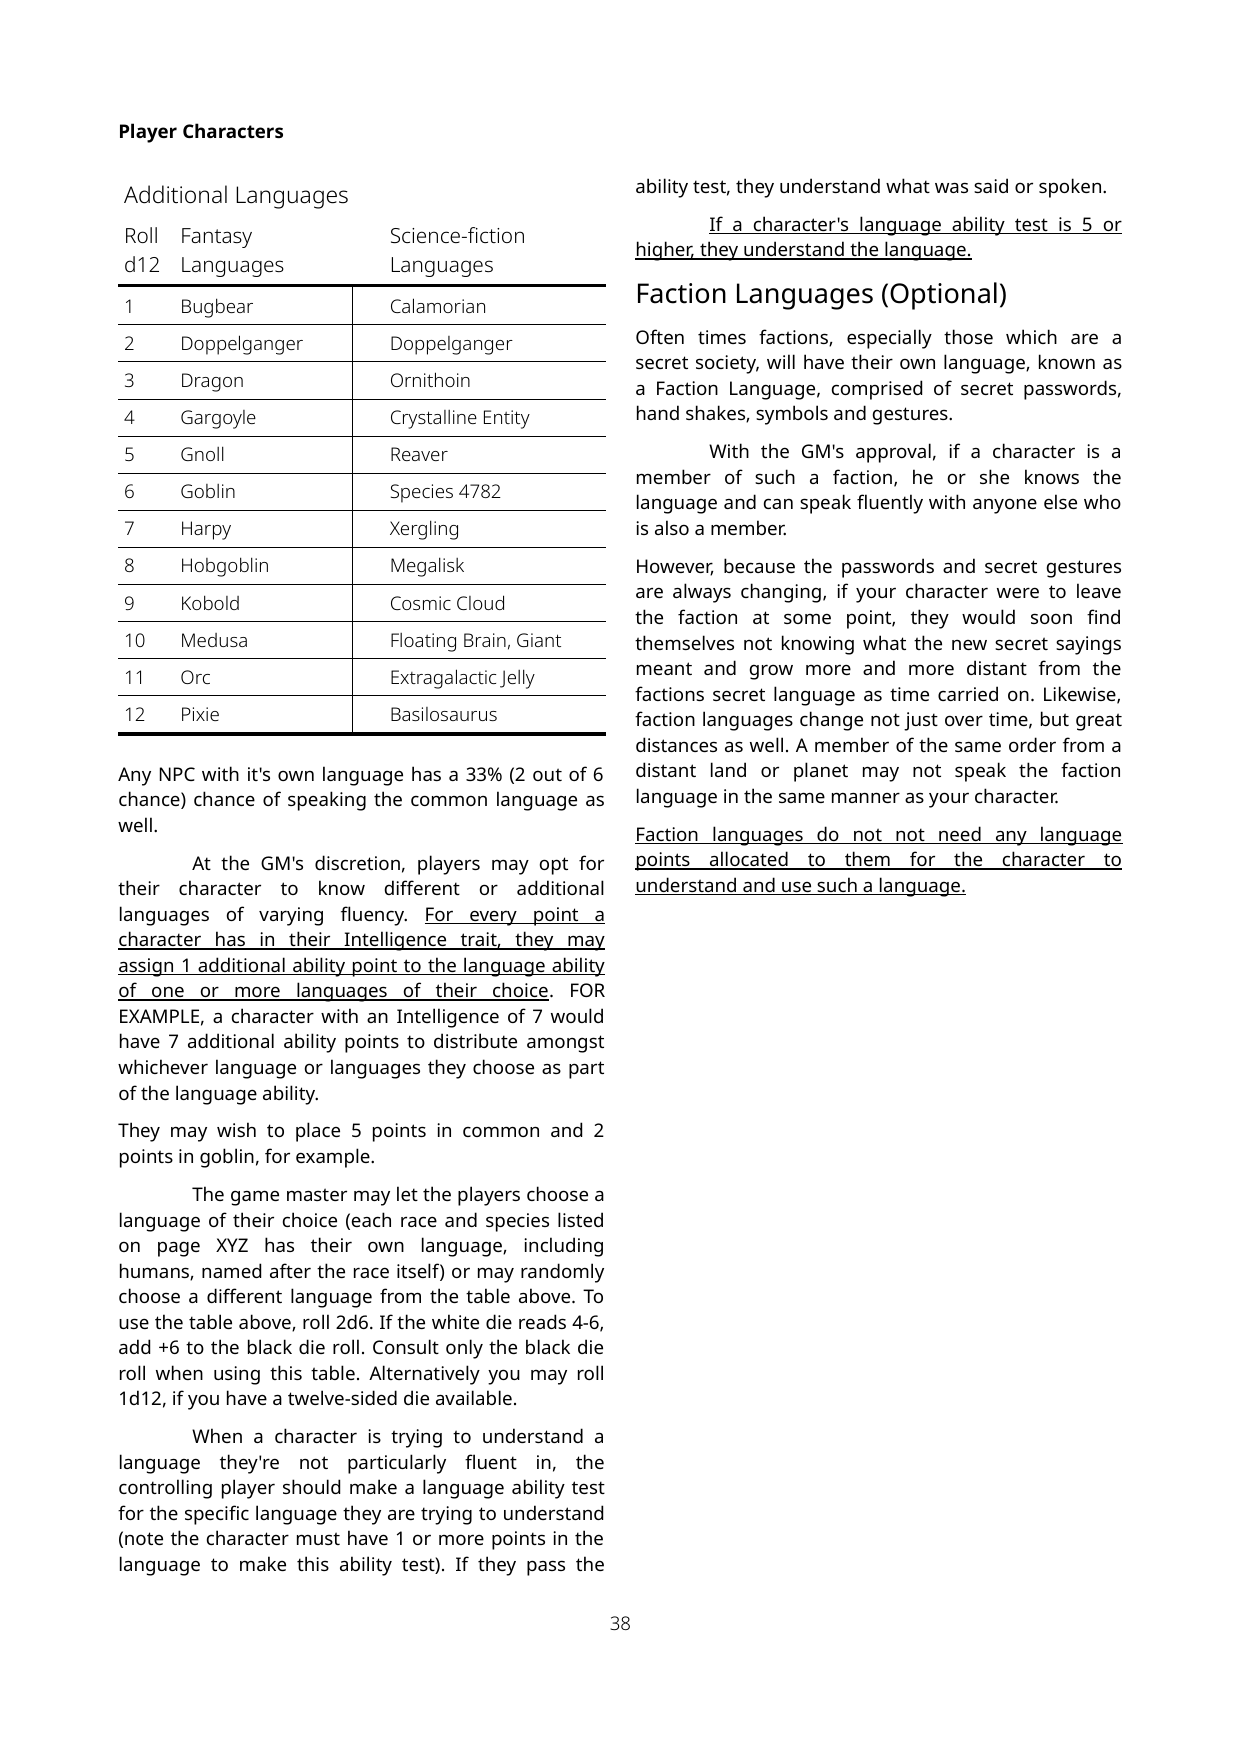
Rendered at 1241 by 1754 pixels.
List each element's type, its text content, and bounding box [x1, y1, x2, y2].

table_cell Crystalline Entity [384, 400, 606, 436]
table_cell Orc [174, 659, 352, 695]
text points allocated to them for the character to [635, 844, 1122, 868]
table_cell [353, 696, 384, 732]
table_cell 7 [118, 511, 174, 547]
table_cell 2 [118, 325, 174, 361]
table_cell Doppelganger [174, 325, 352, 361]
text Faction Languages (Optional) [635, 275, 1122, 312]
text When a character is trying to understand a language they're not particularly fluent in, the controlling player should make a language ability test for the specific language they are trying to understand (note the character must have 1 or more points in the language to make this ability test). If they pass the [118, 1423, 605, 1577]
table_cell 5 [118, 437, 174, 473]
text ability test, they understand what was said or spoken. [635, 173, 1122, 199]
table_cell Xergling [384, 511, 606, 547]
table_cell 6 [118, 474, 174, 510]
text understand and use such a language. [635, 870, 1122, 897]
table_cell Bugbear [174, 287, 352, 324]
table_cell Extragalactic Jelly [384, 659, 606, 695]
table_cell [353, 400, 384, 436]
table_cell Reaver [384, 437, 606, 473]
table_header Additional Languages [118, 173, 606, 216]
table_cell 11 [118, 659, 174, 695]
table_cell Fantasy Languages [174, 216, 352, 284]
table_cell Dragon [174, 362, 352, 398]
table_cell [353, 474, 384, 510]
table_cell Basilosaurus [384, 696, 606, 732]
table_cell Medusa [174, 622, 352, 658]
table_cell Science-fiction Languages [384, 216, 606, 284]
table_cell Floating Brain, Giant [384, 622, 606, 658]
table_cell 9 [118, 585, 174, 621]
text With the GM's approval, if a character is a member of such a faction, he or she knows the language and can speak fluently with anyone else who is also a member. [635, 439, 1122, 541]
table_cell Kobold [174, 585, 352, 621]
table_cell 12 [118, 696, 174, 732]
table_cell Roll d12 [118, 216, 174, 284]
table_cell [353, 548, 384, 584]
table_cell Pixie [174, 696, 352, 732]
table_cell [353, 511, 384, 547]
table_cell Calamorian [384, 287, 606, 324]
table_cell Cosmic Cloud [384, 585, 606, 621]
table_cell Harpy [174, 511, 352, 547]
table_cell [353, 659, 384, 695]
text Faction languages do not not need any language [635, 821, 1122, 843]
text Often times factions, especially those which are a secret society, will have their own language, known as a Faction Language, comprised of secret passwords, hand shakes, symbols and gestures. [635, 324, 1122, 426]
table_cell Megalisk [384, 548, 606, 584]
table_cell Species 4782 [384, 474, 606, 510]
table_cell [353, 362, 384, 398]
table_cell [353, 216, 384, 284]
table_cell [353, 437, 384, 473]
text of one or more languages of their choice. FOR EXAMPLE, a character with an Intelligence of 7 would have 7 additional ability points to distribute amongst whichever language or languages they choose as part of the language ability. [118, 975, 605, 1105]
text They may wish to place 5 points in common and 2 points in goblin, for example. [118, 1118, 605, 1169]
table_cell [353, 325, 384, 361]
table_cell [353, 622, 384, 658]
table_cell 4 [118, 400, 174, 436]
table_cell 1 [118, 287, 174, 324]
text Any NPC with it's own language has a 33% (2 out of 6 chance) chance of speaking the common language as well. [118, 736, 605, 838]
text At the GM's discretion, players may opt for their character to know different or additional languages of varying fluency. For every point a character has in their Intelligence trait, they may [118, 850, 605, 948]
table_cell [353, 585, 384, 621]
table_cell Gargoyle [174, 400, 352, 436]
text The game master may let the players choose a language of their choice (each race and species listed on page XYZ has their own language, including humans, named after the race itself) or may randomly choose a different language from the table above. To use the table above, roll 2d6. If the white die reads 4-6, add +6 to the black die roll. Consult only the black die roll when using this table. Alternatively you may roll 1d12, if you have a twelve-sided die available. [118, 1181, 605, 1411]
table_cell Goblin [174, 474, 352, 510]
text If a character's language ability test is 5 or higher, they understand the language. [635, 211, 1122, 262]
table_cell 8 [118, 548, 174, 584]
text assign 1 additional ability point to the language ability [118, 950, 605, 974]
table_cell Hobgoblin [174, 548, 352, 584]
table_cell Gnoll [174, 437, 352, 473]
table_cell 10 [118, 622, 174, 658]
table_cell Ornithoin [384, 362, 606, 398]
table_cell [353, 287, 384, 324]
text However, because the passwords and secret gestures are always changing, if your character were to leave the faction at some point, they would soon find themselves not knowing what the new secret sayings meant and grow more and more distant from the factions secret language as time carried on. Likewise, faction languages change not just over time, but great distances as well. A member of the same order from a distant land or planet may not speak the faction language in the same manner as your character. [635, 553, 1122, 808]
table_cell Doppelganger [384, 325, 606, 361]
table_cell 3 [118, 362, 174, 398]
